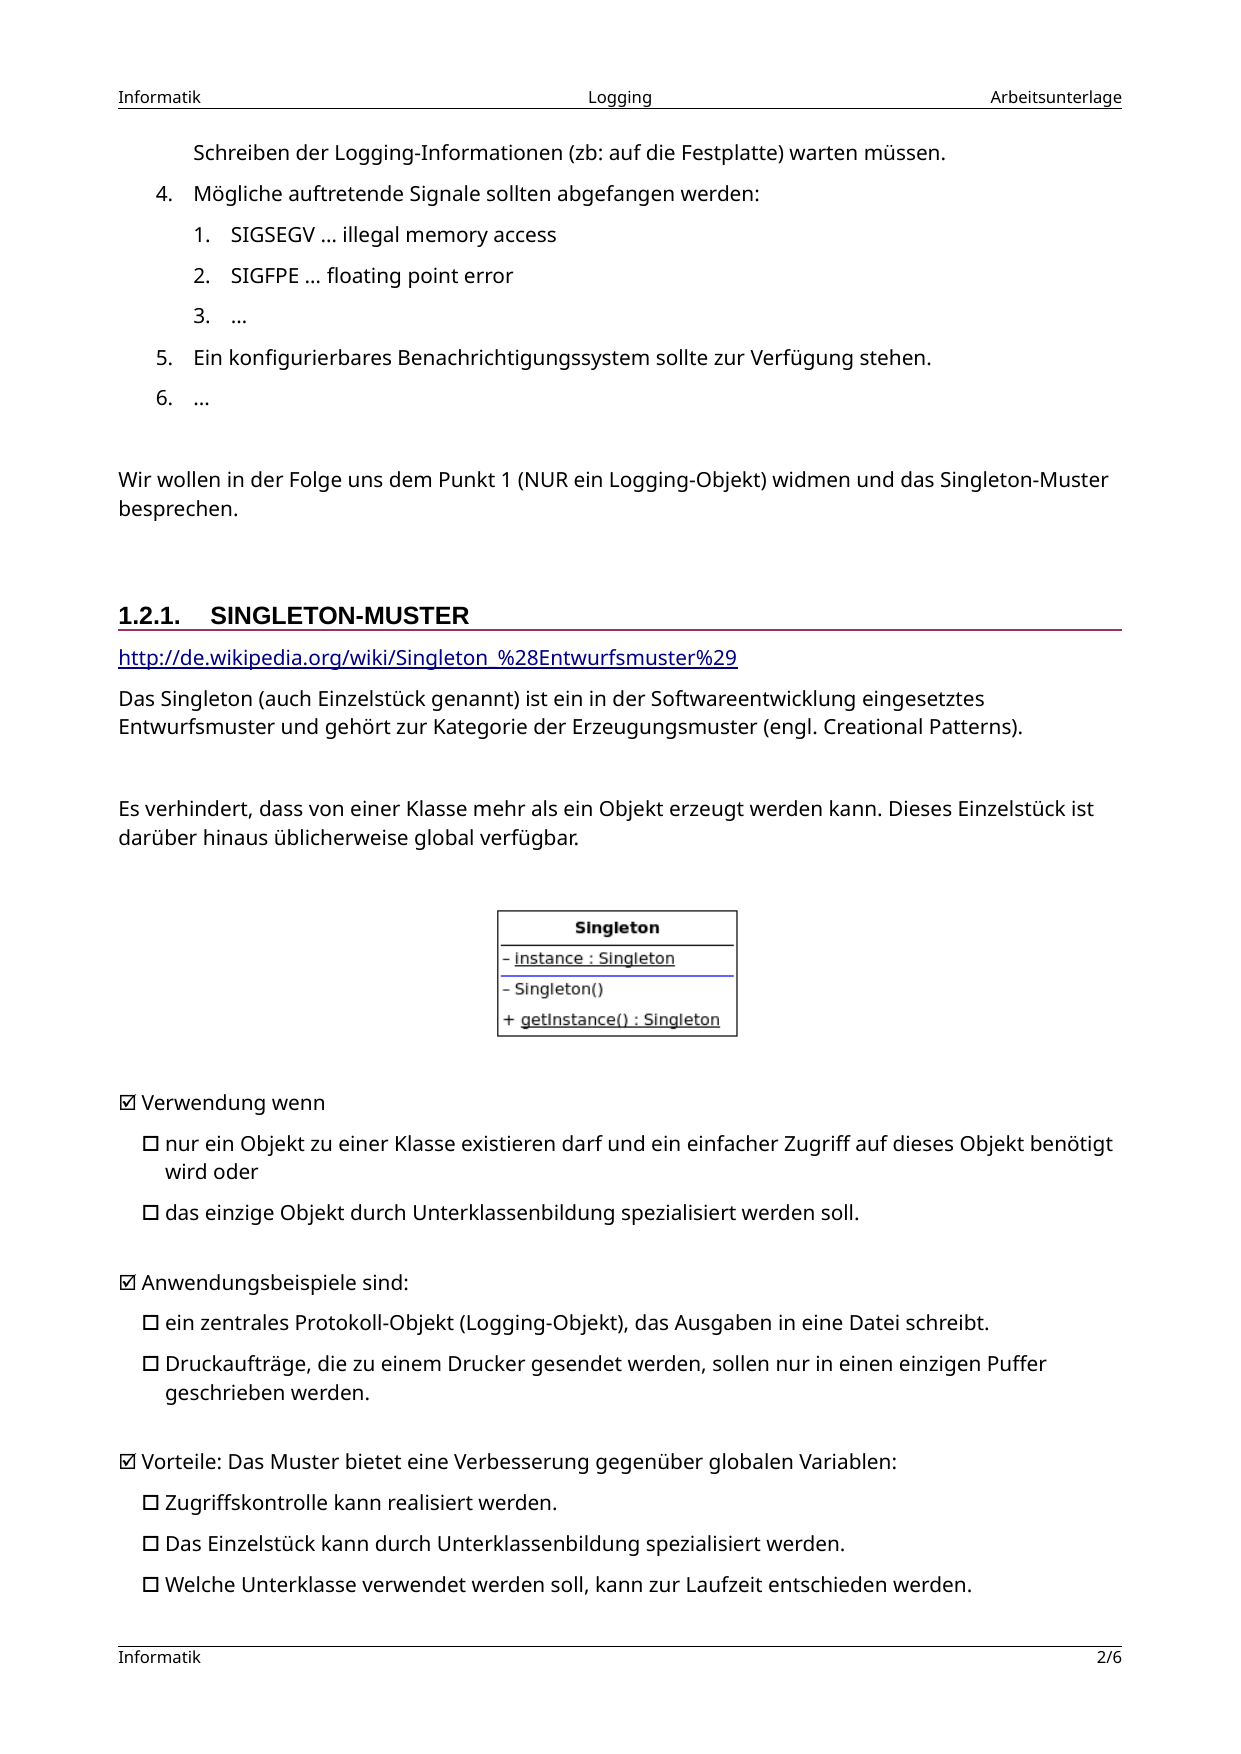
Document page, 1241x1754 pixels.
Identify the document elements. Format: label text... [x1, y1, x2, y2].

list Zugriffskontrolle kann realisiert werden. [141, 1488, 1122, 1517]
list Ein konfigurierbares Benachrichtigungssystem sollte zur Verfügung stehen. [156, 343, 1122, 371]
list Welche Unterklasse verwendet werden soll, kann zur Laufzeit entschieden werden. [141, 1570, 1122, 1598]
list Das Einzelstück kann durch Unterklassenbildung spezialisiert werden. [141, 1529, 1122, 1558]
list Druckaufträge, die zu einem Drucker gesendet werden, sollen nur in einen einzigen Puffer geschrieben werden. [141, 1349, 1122, 1435]
text http://de.wikipedia.org/wiki/Singleton_%28Entwurfsmuster%29 [118, 643, 1122, 671]
subtitle SINGLETON-MUSTER [118, 601, 1122, 629]
list ein zentrales Protokoll-Objekt (Logging-Objekt), das Ausgaben in eine Datei schreibt. [141, 1308, 1122, 1337]
text Es verhindert, dass von einer Klasse mehr als ein Objekt erzeugt werden kann. Dieses Einzelstück ist darüber hinaus üblicherweise global verfügbar. [118, 794, 1122, 851]
list … [193, 302, 1122, 330]
picture [491, 904, 749, 1047]
list Vorteile: Das Muster bietet eine Verbesserung gegenüber globalen Variablen: [118, 1447, 1122, 1476]
list Anwendungsbeispiele sind: [118, 1268, 1122, 1296]
list Verwendung wenn [118, 1088, 1122, 1116]
list Schreiben der Logging-Informationen (zb: auf die Festplatte) warten müssen. [156, 138, 1122, 166]
list ... [156, 383, 1122, 412]
list nur ein Objekt zu einer Klasse existieren darf und ein einfacher Zugriff auf dieses Objekt benötigt wird oder [141, 1129, 1122, 1186]
list Mögliche auftretende Signale sollten abgefangen werden: [156, 179, 1122, 207]
list SIGSEGV … illegal memory access [193, 220, 1122, 248]
text Wir wollen in der Folge uns dem Punkt 1 (NUR ein Logging-Objekt) widmen und das Singleton-Muster besprechen. [118, 465, 1122, 522]
list SIGFPE … floating point error [193, 261, 1122, 289]
list das einzige Objekt durch Unterklassenbildung spezialisiert werden soll. [141, 1198, 1122, 1255]
text Das Singleton (auch Einzelstück genannt) ist ein in der Softwareentwicklung eingesetztes Entwurfsmuster und gehört zur Kategorie der Erzeugungsmuster (engl. Creational Patterns). [118, 684, 1122, 741]
